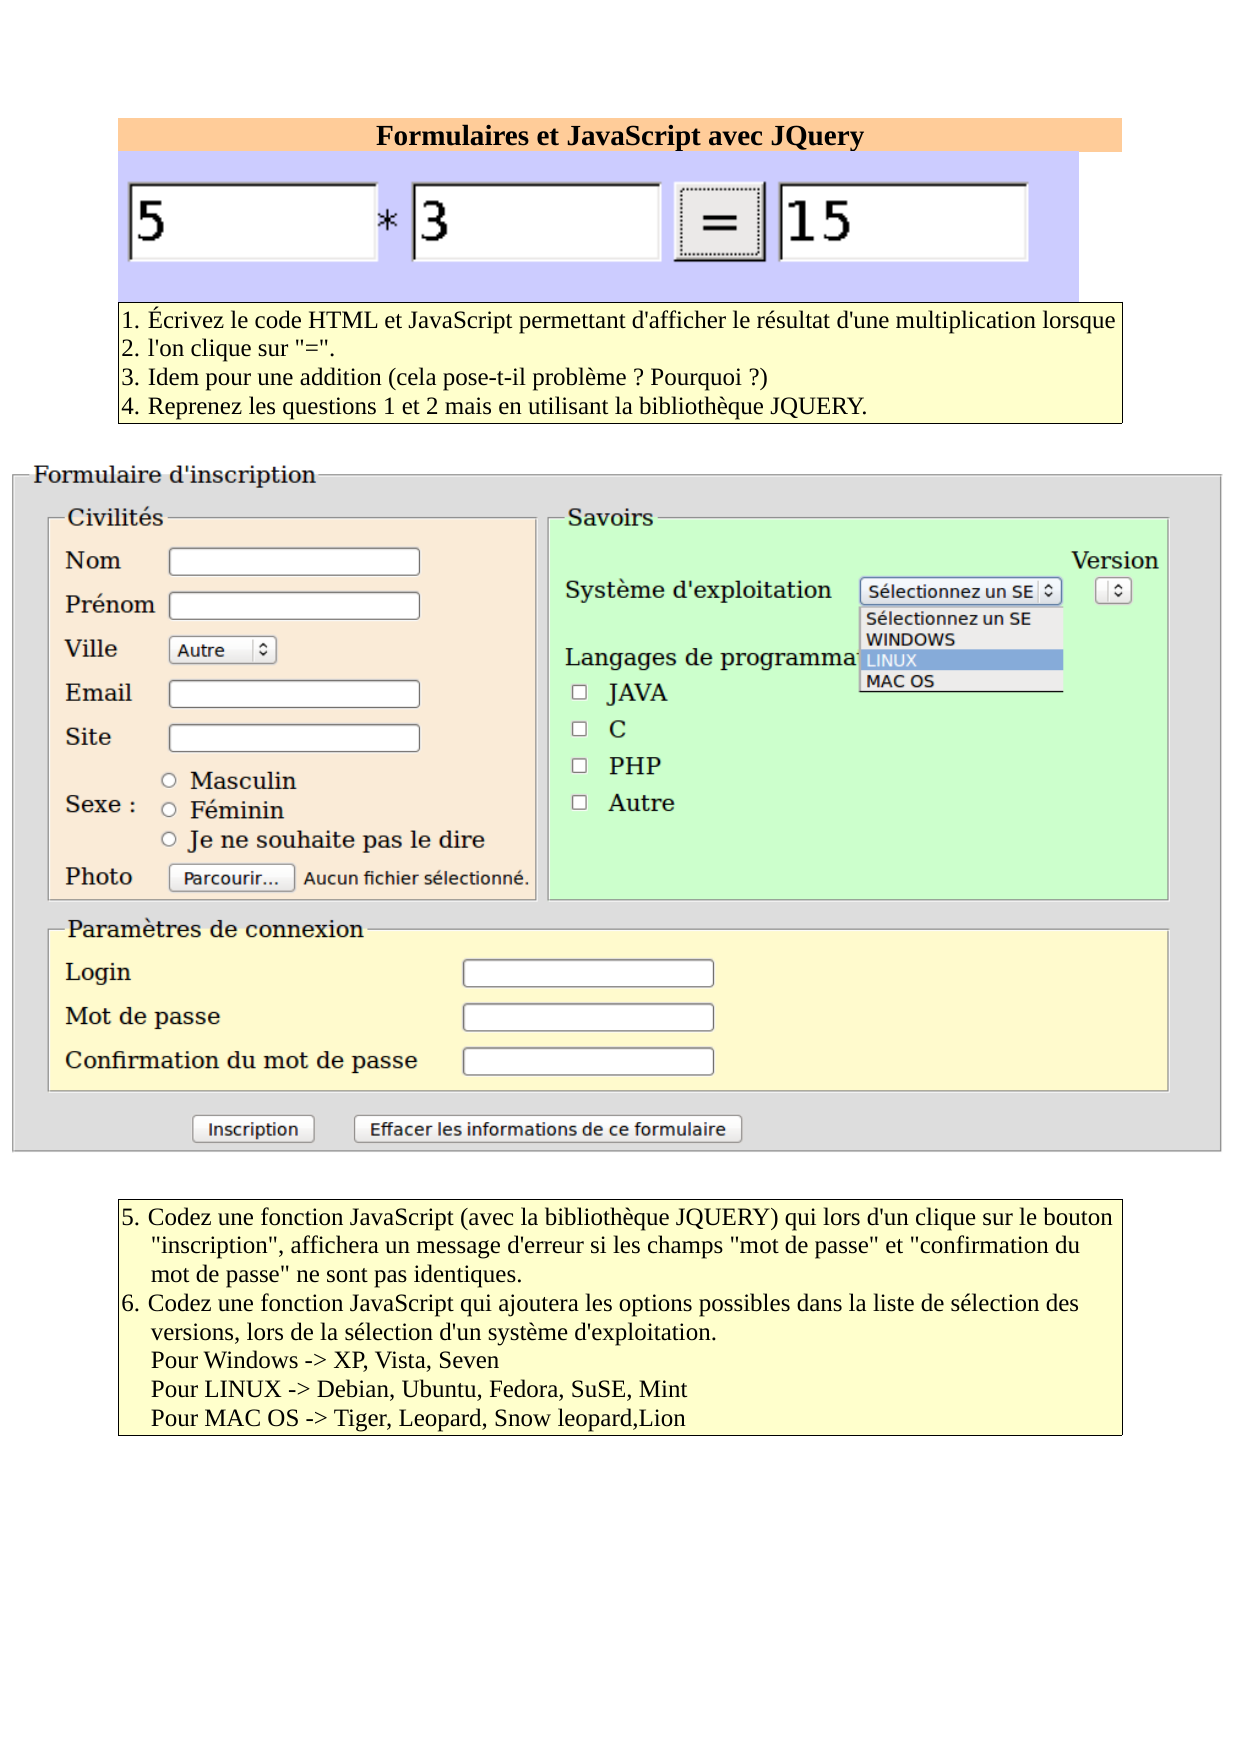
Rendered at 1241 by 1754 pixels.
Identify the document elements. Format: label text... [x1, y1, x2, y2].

picture [118, 151, 1079, 302]
list l'on clique sur "=". [119, 330, 1122, 359]
list Pour LINUX -> Debian, Ubuntu, Fedora, SuSE, Mint [119, 1371, 1122, 1400]
list Pour Windows -> XP, Vista, Seven [119, 1342, 1122, 1371]
list Idem pour une addition (cela pose-t-il problème ? Pourquoi ?) [119, 359, 1122, 388]
list Pour MAC OS -> Tiger, Leopard, Snow leopard,Lion [119, 1400, 1122, 1435]
list Reprenez les questions 1 et 2 mais en utilisant la bibliothèque JQUERY. [119, 388, 1122, 423]
picture [0, 451, 1241, 1170]
list Codez une fonction JavaScript qui ajoutera les options possibles dans la liste de sélection des versions, lors de la sélection d'un système d'exploitation. [119, 1285, 1122, 1342]
text Formulaires et JavaScript avec JQuery [118, 118, 1122, 152]
list Écrivez le code HTML et JavaScript permettant d'afficher le résultat d'une multiplication lorsque [119, 303, 1122, 330]
list Codez une fonction JavaScript (avec la bibliothèque JQUERY) qui lors d'un clique sur le bouton "inscription", affichera un message d'erreur si les champs "mot de passe" et "confirmation du mot de passe" ne sont pas identiques. [119, 1200, 1122, 1285]
